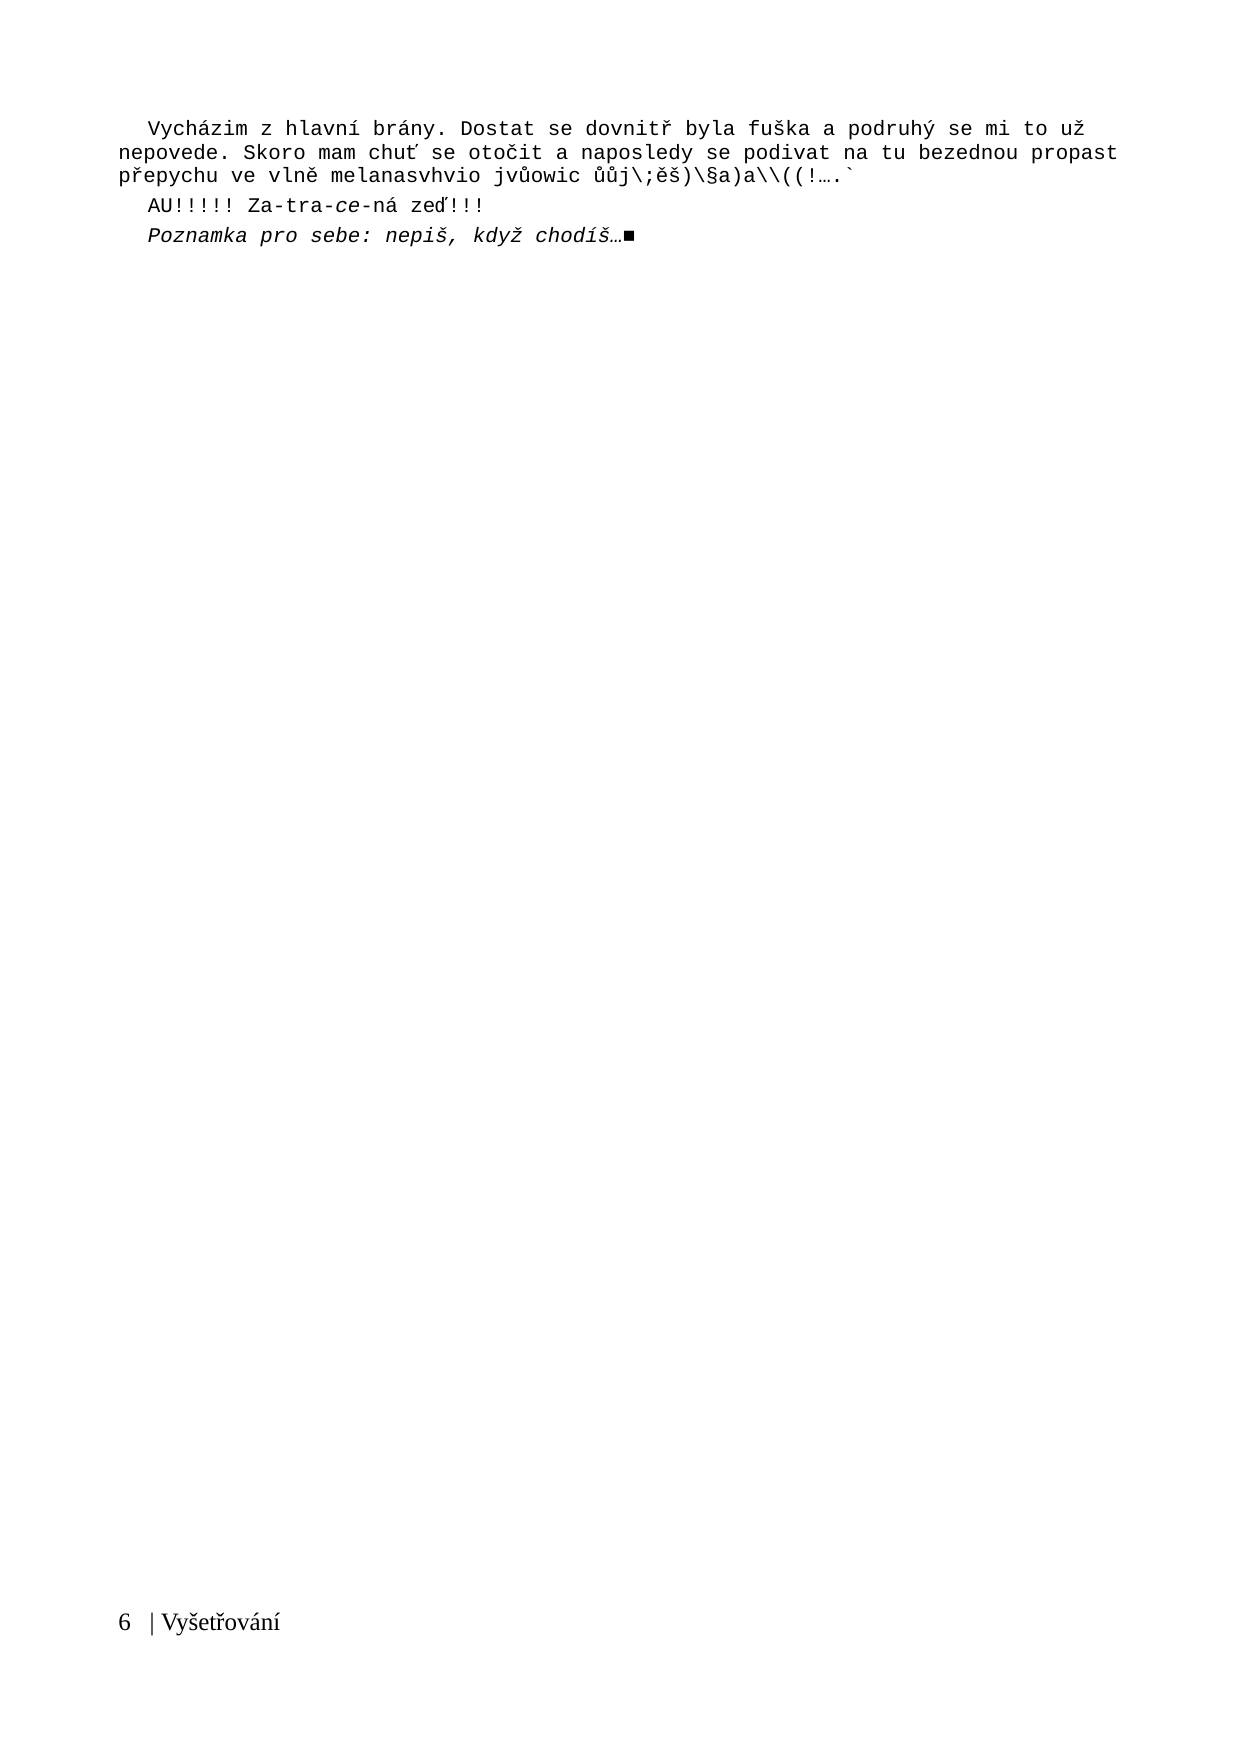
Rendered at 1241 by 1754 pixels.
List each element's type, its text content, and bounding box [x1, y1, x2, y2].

text Poznamka pro sebe: nepiš, když chodíš…■ [118, 224, 1122, 248]
text Vycházim z hlavní brány. Dostat se dovnitř byla fuška a podruhý se mi to už nepovede. Skoro mam chuť se otočit a naposledy se podivat na tu bezednou propast přepychu ve vlně melanasvhvio jvůowic ůůj\;ěš)\§a)a\\((!….` [118, 118, 1122, 189]
text AU!!!!! Za-tra-ce-ná zeď!!! [118, 195, 1122, 219]
